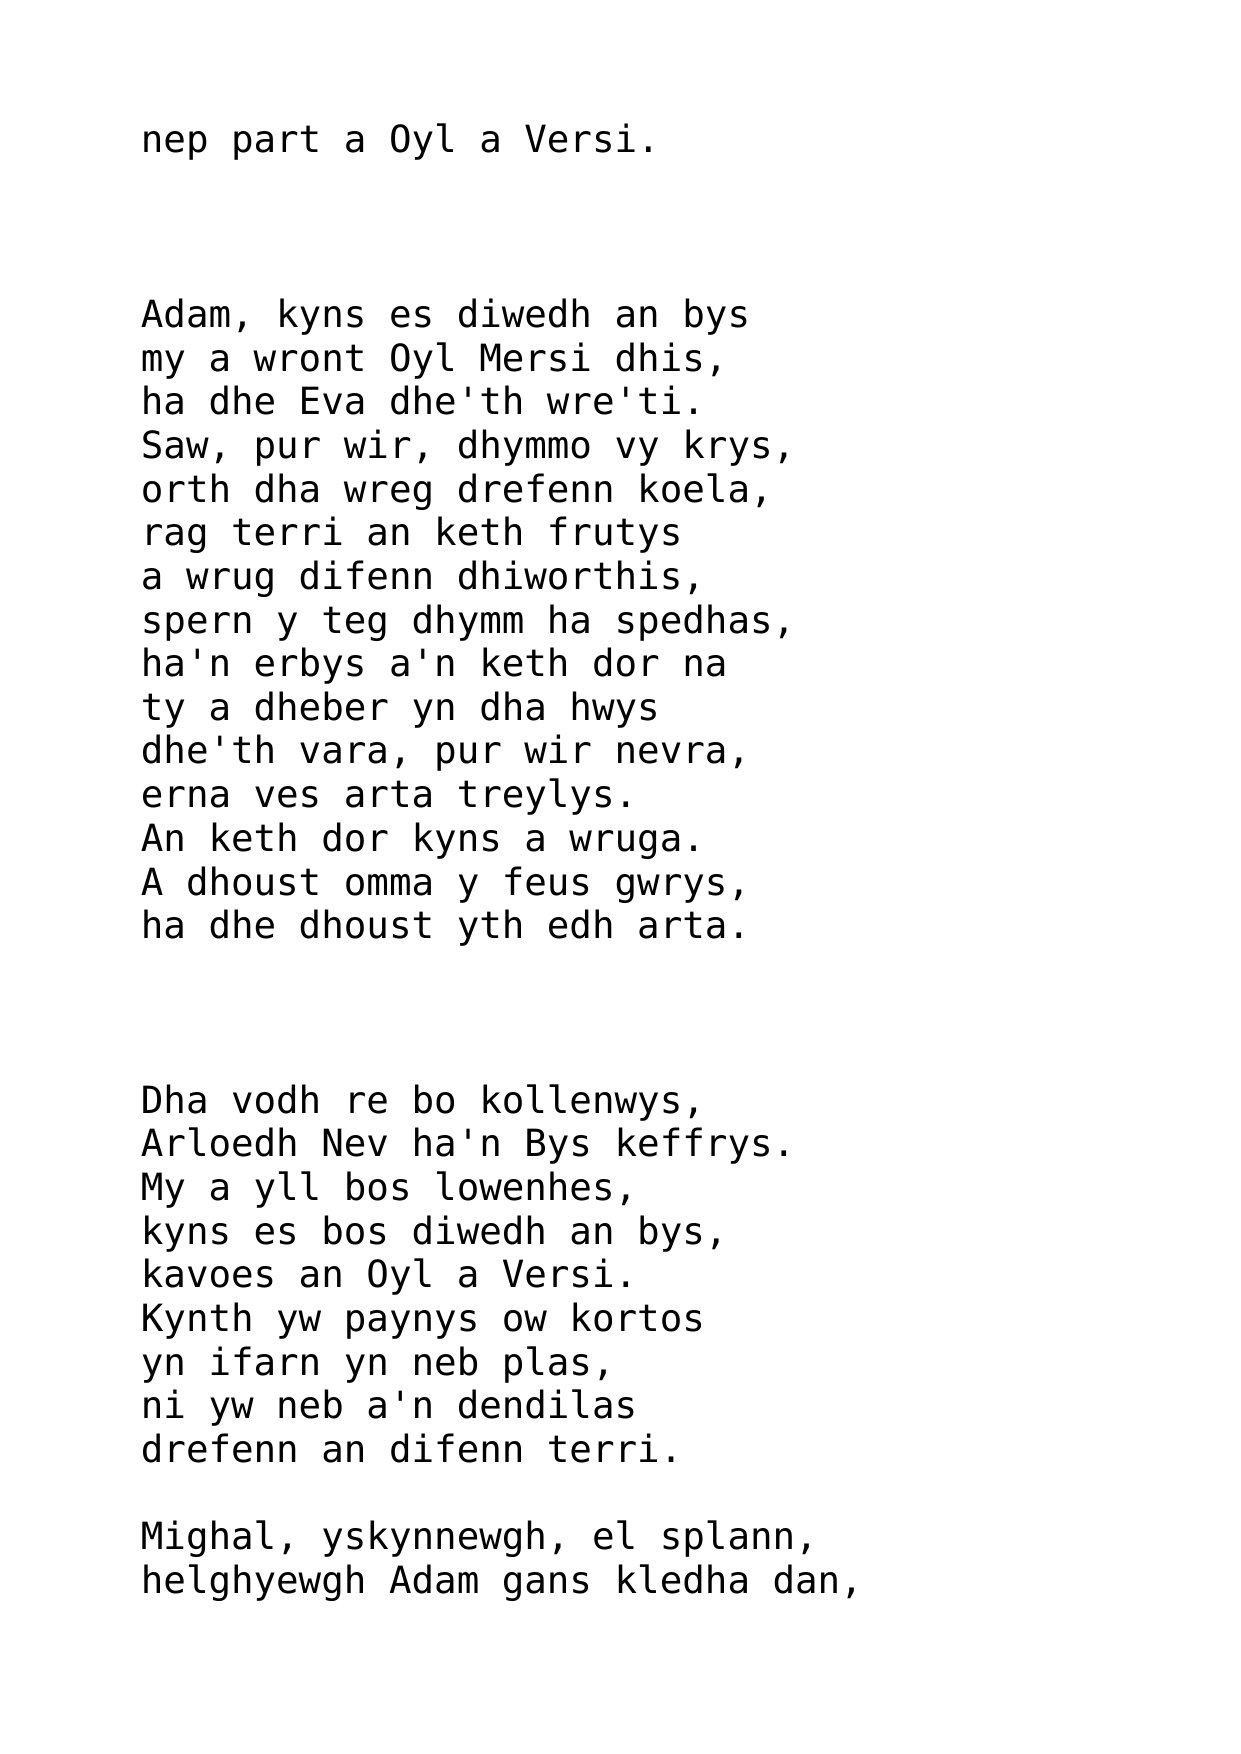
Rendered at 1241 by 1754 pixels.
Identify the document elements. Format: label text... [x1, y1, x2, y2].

text drefenn an difenn terri. [118, 1427, 1122, 1471]
text helghyewgh Adam gans kledha dan, [118, 1558, 1122, 1602]
text ha'n erbys a'n keth dor na [118, 642, 1122, 686]
text My a yll bos lowenhes, [118, 1166, 1122, 1209]
text my a wront Oyl Mersi dhis, [118, 336, 1122, 380]
text An keth dor kyns a wruga. [118, 816, 1122, 860]
text rag terri an keth frutys [118, 511, 1122, 554]
text erna ves arta treylys. [118, 773, 1122, 816]
text Kynth yw paynys ow kortos [118, 1297, 1122, 1340]
text ni yw neb a'n dendilas [118, 1384, 1122, 1427]
text ty a dheber yn dha hwys [118, 686, 1122, 729]
text Mighal, yskynnewgh, el splann, [118, 1515, 1122, 1558]
text a wrug difenn dhiworthis, [118, 554, 1122, 598]
text yn ifarn yn neb plas, [118, 1340, 1122, 1384]
text ha dhe Eva dhe'th wre'ti. [118, 380, 1122, 424]
text spern y teg dhymm ha spedhas, [118, 598, 1122, 642]
text nep part a Oyl a Versi. [118, 118, 1122, 162]
text A dhoust omma y feus gwrys, [118, 860, 1122, 904]
text Dha vodh re bo kollenwys, [118, 1078, 1122, 1122]
text dhe'th vara, pur wir nevra, [118, 729, 1122, 773]
text Arloedh Nev ha'n Bys keffrys. [118, 1122, 1122, 1166]
text kavoes an Oyl a Versi. [118, 1253, 1122, 1297]
text kyns es bos diwedh an bys, [118, 1209, 1122, 1253]
text Adam, kyns es diwedh an bys [118, 293, 1122, 336]
text Saw, pur wir, dhymmo vy krys, [118, 424, 1122, 467]
text ha dhe dhoust yth edh arta. [118, 904, 1122, 947]
text orth dha wreg drefenn koela, [118, 467, 1122, 511]
